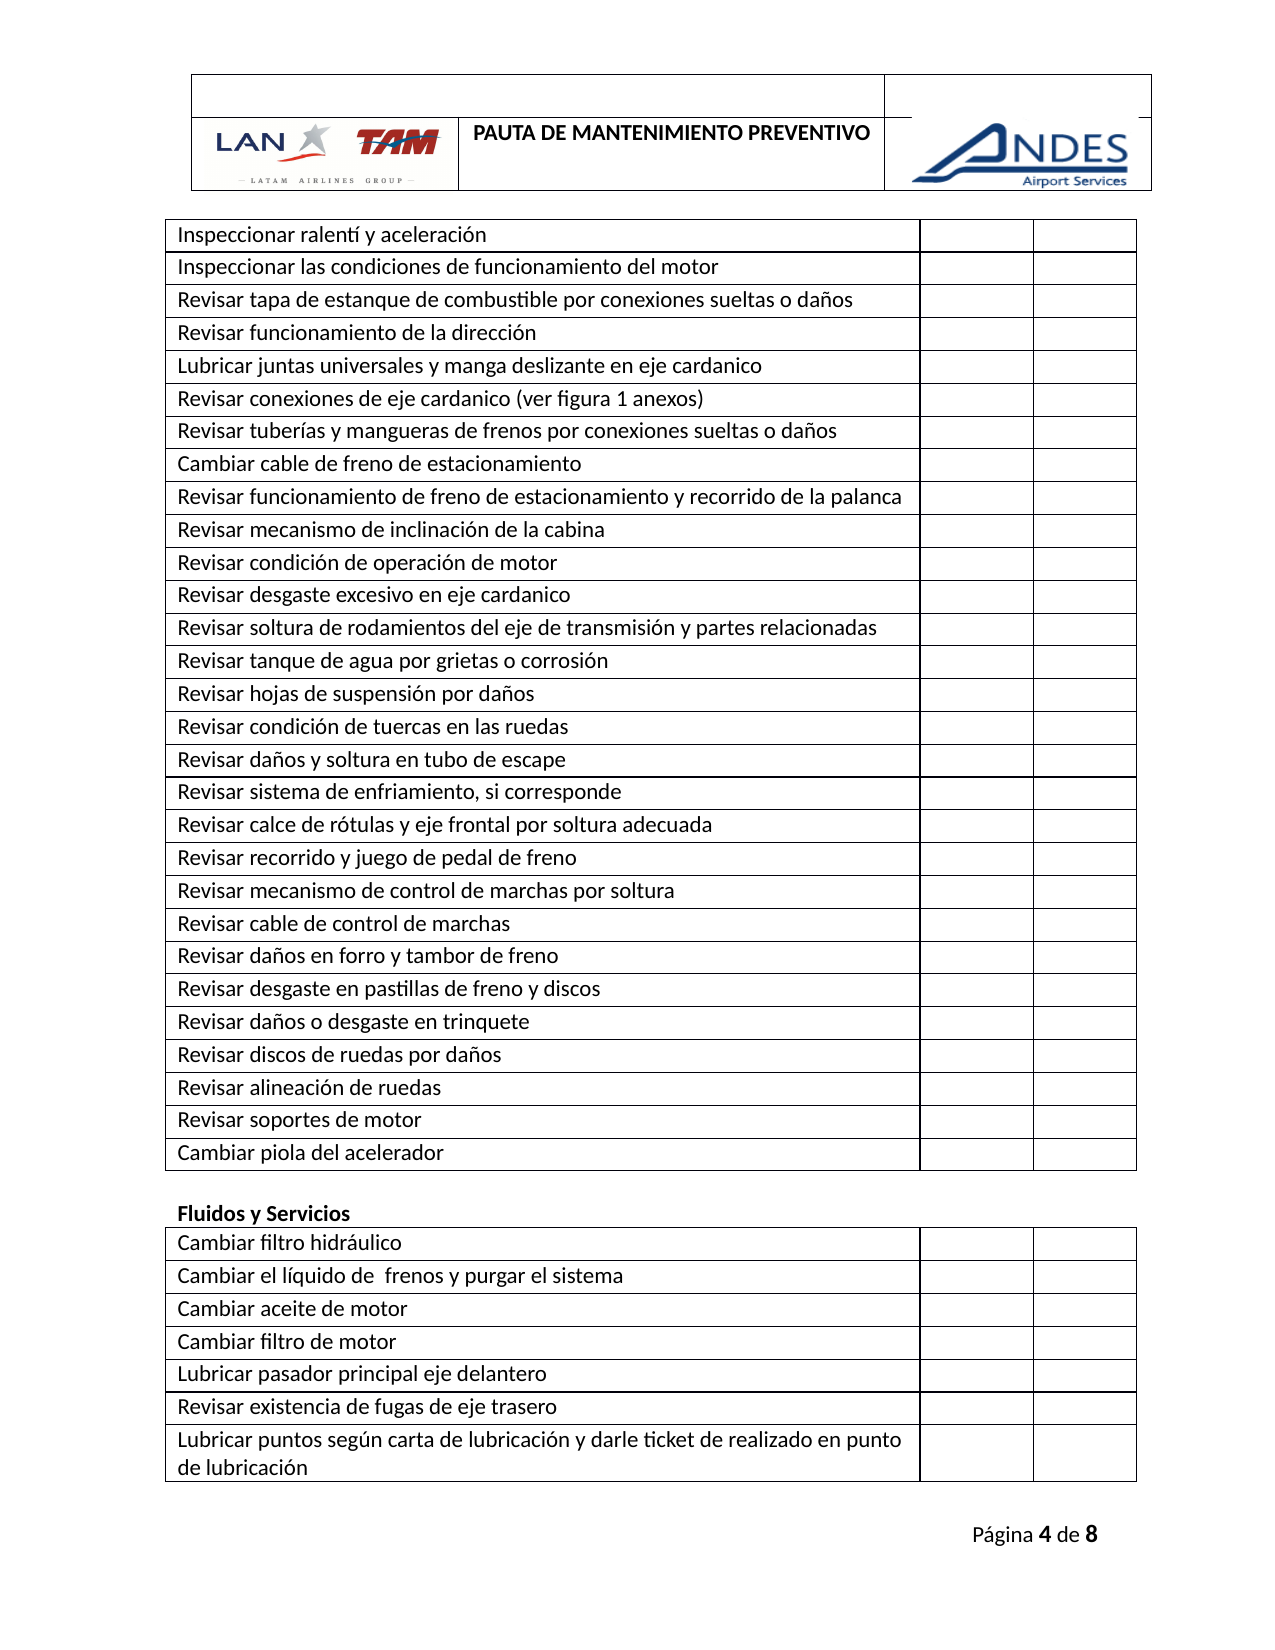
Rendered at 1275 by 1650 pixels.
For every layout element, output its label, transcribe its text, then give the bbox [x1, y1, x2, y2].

table_cell [921, 646, 1033, 678]
table_cell [1034, 1261, 1136, 1293]
table_cell [1034, 351, 1136, 383]
table_cell [1034, 548, 1136, 579]
table_header Inspeccionar ralentí y aceleración [166, 220, 919, 251]
table_cell [921, 449, 1033, 481]
table_cell [921, 515, 1033, 547]
table_cell Lubricar puntos según carta de lubricación y darle ticket de realizado en punto de lubricación [166, 1425, 919, 1481]
table_cell [1034, 1106, 1136, 1137]
table_cell Revisar condición de tuercas en las ruedas [166, 712, 919, 744]
table_cell Revisar desgaste excesivo en eje cardanico [166, 581, 919, 612]
table_cell [921, 482, 1033, 514]
table_cell [1034, 1040, 1136, 1072]
table_cell [921, 778, 1033, 809]
table_cell [1034, 1007, 1136, 1039]
table_cell [1034, 1360, 1136, 1391]
table_cell [921, 974, 1033, 1006]
table_cell [921, 810, 1033, 842]
table_cell [1034, 253, 1136, 284]
table_cell Revisar cable de control de marchas [166, 909, 919, 941]
table_cell Cambiar cable de freno de estacionamiento [166, 449, 919, 481]
table_cell Revisar soltura de rodamientos del eje de transmisión y partes relacionadas [166, 614, 919, 645]
table_header [1034, 1228, 1136, 1260]
table_cell [1034, 1327, 1136, 1358]
table_cell Revisar hojas de suspensión por daños [166, 679, 919, 711]
table_cell [1034, 942, 1136, 973]
table_cell Revisar tapa de estanque de combustible por conexiones sueltas o daños [166, 285, 919, 317]
table_cell [921, 876, 1033, 908]
picture [911, 117, 1139, 190]
table_cell Revisar calce de rótulas y eje frontal por soltura adecuada [166, 810, 919, 842]
table_cell Revisar condición de operación de motor [166, 548, 919, 579]
table_cell [921, 614, 1033, 645]
table_cell Revisar discos de ruedas por daños [166, 1040, 919, 1072]
table_cell [921, 909, 1033, 941]
table_cell Revisar daños en forro y tambor de freno [166, 942, 919, 973]
table_cell [921, 1040, 1033, 1072]
table_cell [1034, 745, 1136, 776]
table_cell Cambiar aceite de motor [166, 1294, 919, 1326]
table_cell Cambiar piola del acelerador [166, 1139, 919, 1170]
table_cell [921, 351, 1033, 383]
table_header [1034, 220, 1136, 251]
table_cell [1034, 876, 1136, 908]
table_cell Lubricar juntas universales y manga deslizante en eje cardanico [166, 351, 919, 383]
table_cell [921, 581, 1033, 612]
table_cell [921, 1007, 1033, 1039]
table_header [921, 220, 1033, 251]
table_cell [1034, 712, 1136, 744]
table_cell Revisar sistema de enfriamiento, si corresponde [166, 778, 919, 809]
table_cell [1034, 1294, 1136, 1326]
table_cell [1034, 974, 1136, 1006]
table_cell [1034, 646, 1136, 678]
table_cell [1034, 1425, 1136, 1481]
table_cell [921, 1327, 1033, 1358]
table_cell [1034, 285, 1136, 317]
table_cell Revisar alineación de ruedas [166, 1073, 919, 1104]
table_header [921, 1228, 1033, 1260]
table_cell Revisar funcionamiento de la dirección [166, 318, 919, 350]
table_cell Revisar tanque de agua por grietas o corrosión [166, 646, 919, 678]
table_cell [921, 1106, 1033, 1137]
table_cell [1034, 1139, 1136, 1170]
table_cell [921, 679, 1033, 711]
table_cell Lubricar pasador principal eje delantero [166, 1360, 919, 1391]
table_cell Revisar tuberías y mangueras de frenos por conexiones sueltas o daños [166, 417, 919, 448]
table_header Cambiar filtro hidráulico [166, 1228, 919, 1260]
table_cell [1034, 1393, 1136, 1424]
table_cell [921, 1261, 1033, 1293]
table_cell Revisar mecanismo de inclinación de la cabina [166, 515, 919, 547]
table_cell [921, 1360, 1033, 1391]
table_cell [1034, 515, 1136, 547]
table_cell [1034, 679, 1136, 711]
table_cell Revisar existencia de fugas de eje trasero [166, 1393, 919, 1424]
table_cell [921, 1425, 1033, 1481]
table_cell Revisar funcionamiento de freno de estacionamiento y recorrido de la palanca [166, 482, 919, 514]
table_cell [1034, 384, 1136, 416]
table_cell Revisar desgaste en pastillas de freno y discos [166, 974, 919, 1006]
table_cell [1034, 449, 1136, 481]
table_cell Revisar conexiones de eje cardanico (ver figura 1 anexos) [166, 384, 919, 416]
table_cell [921, 548, 1033, 579]
table_cell [1034, 417, 1136, 448]
table_cell Cambiar filtro de motor [166, 1327, 919, 1358]
table_cell [921, 843, 1033, 875]
picture [204, 191, 454, 195]
table_cell Cambiar el líquido de frenos y purgar el sistema [166, 1261, 919, 1293]
table_cell [921, 1139, 1033, 1170]
table_cell [921, 942, 1033, 973]
table_cell [1034, 843, 1136, 875]
table_cell [921, 745, 1033, 776]
table_cell [921, 417, 1033, 448]
table_cell [921, 318, 1033, 350]
table_cell [921, 1294, 1033, 1326]
table_cell Revisar recorrido y juego de pedal de freno [166, 843, 919, 875]
table_cell Revisar mecanismo de control de marchas por soltura [166, 876, 919, 908]
picture [204, 118, 454, 190]
table_cell [1034, 482, 1136, 514]
table_cell [921, 384, 1033, 416]
table_cell Revisar soportes de motor [166, 1106, 919, 1137]
text Fluidos y Servicios [177, 1199, 1098, 1227]
table_cell [921, 253, 1033, 284]
table_cell [1034, 810, 1136, 842]
table_cell [1034, 614, 1136, 645]
table_cell Inspeccionar las condiciones de funcionamiento del motor [166, 253, 919, 284]
table_cell [921, 1393, 1033, 1424]
table_cell [1034, 1073, 1136, 1104]
table_cell [921, 285, 1033, 317]
table_cell [1034, 909, 1136, 941]
table_cell [921, 1073, 1033, 1104]
table_cell [1034, 581, 1136, 612]
table_cell Revisar daños y soltura en tubo de escape [166, 745, 919, 776]
table_cell [1034, 318, 1136, 350]
table_cell [1034, 778, 1136, 809]
table_cell Revisar daños o desgaste en trinquete [166, 1007, 919, 1039]
table_cell [921, 712, 1033, 744]
